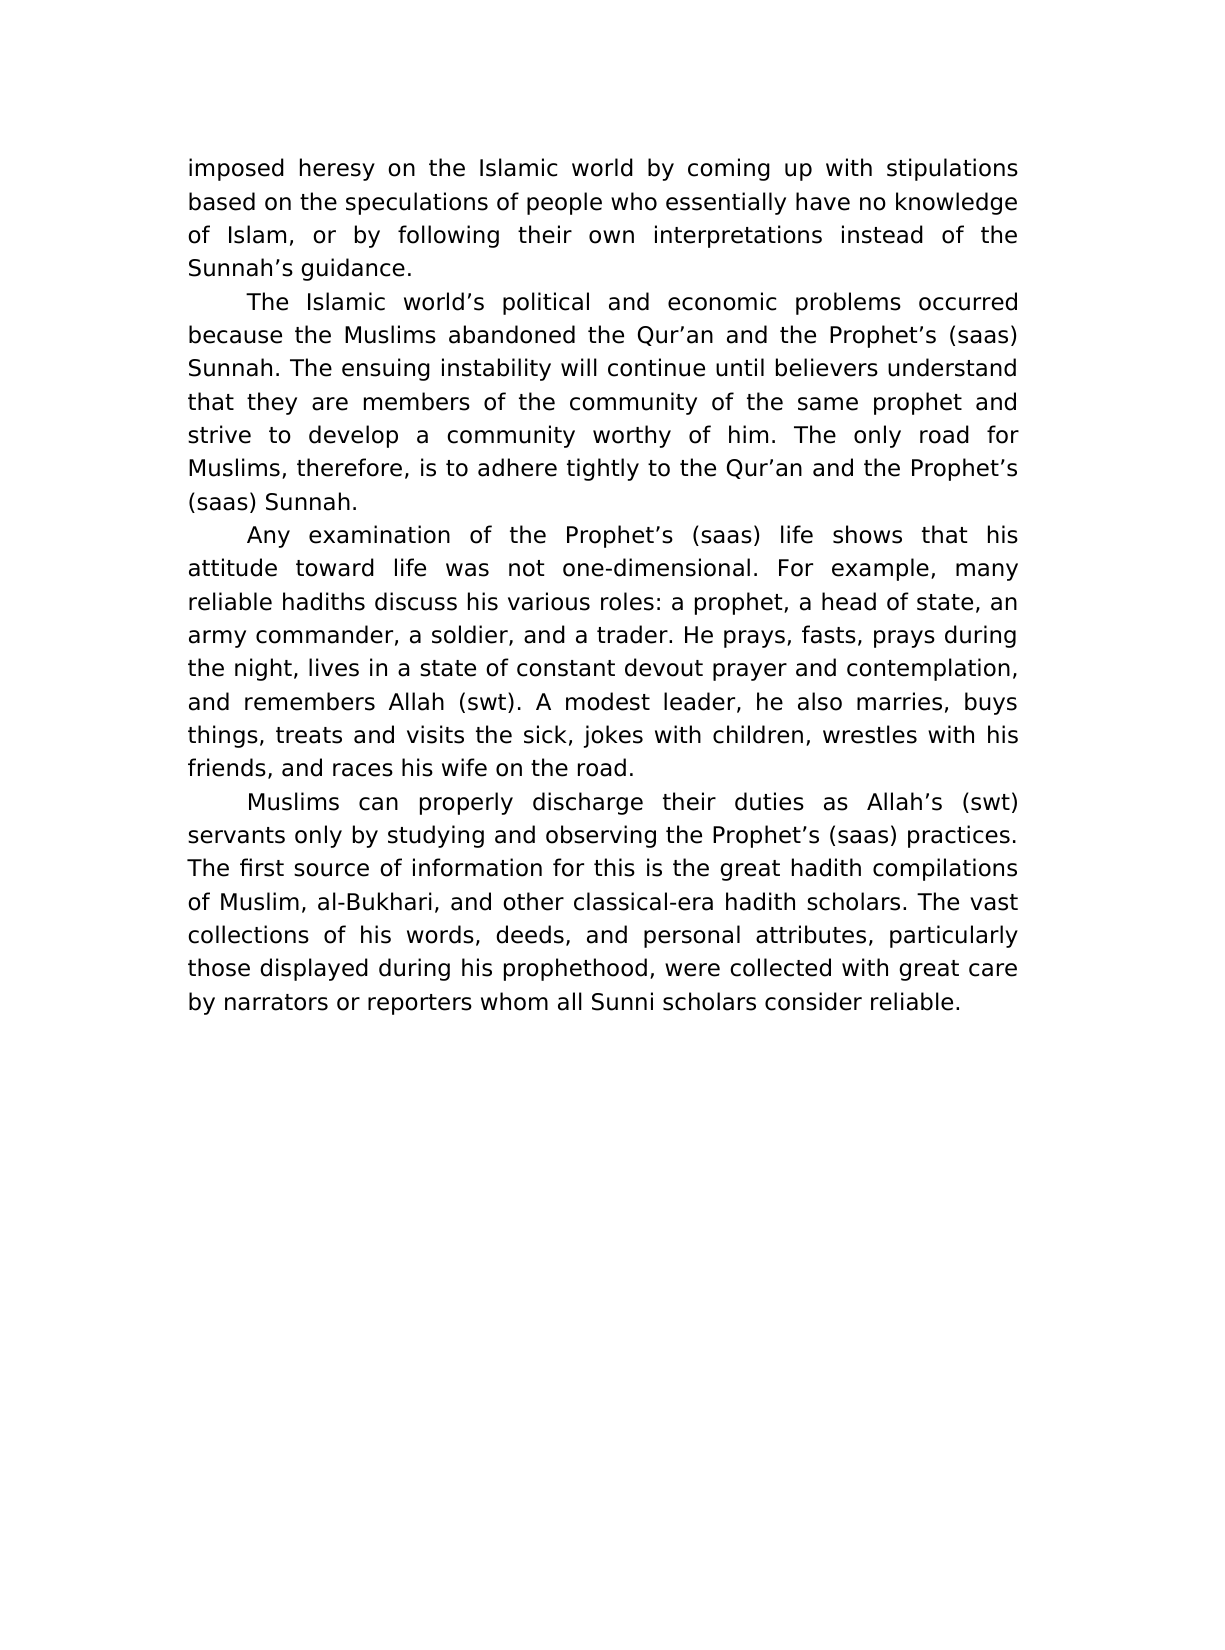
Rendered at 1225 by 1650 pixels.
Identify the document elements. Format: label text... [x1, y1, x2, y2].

text The Islamic world’s political and economic problems occurred because the Muslims abandoned the Qur’an and the Prophet’s (saas) Sunnah. The ensuing instability will continue until believers understand that they are members of the community of the same prophet and strive to develop a community worthy of him. The only road for Muslims, therefore, is to adhere tightly to the Qur’an and the Prophet’s (saas) Sunnah. [187, 283, 1020, 517]
text imposed heresy on the Islamic world by coming up with stipulations based on the speculations of people who essentially have no knowledge of Islam, or by following their own interpretations instead of the Sunnah’s guidance. [187, 150, 1020, 283]
text Muslims can properly discharge their duties as Allah’s (swt) servants only by studying and observing the Prophet’s (saas) practices. The first source of information for this is the great hadith compilations of Muslim, al-Bukhari, and other classical-era hadith scholars. The vast collections of his words, deeds, and personal attributes, particularly those displayed during his prophethood, were collected with great care by narrators or reporters whom all Sunni scholars consider reliable. [187, 783, 1020, 1017]
text Any examination of the Prophet’s (saas) life shows that his attitude toward life was not one-dimensional. For example, many reliable hadiths discuss his various roles: a prophet, a head of state, an army commander, a soldier, and a trader. He prays, fasts, prays during the night, lives in a state of constant devout prayer and contemplation, and remembers Allah (swt). A modest leader, he also marries, buys things, treats and visits the sick, jokes with children, wrestles with his friends, and races his wife on the road. [187, 517, 1020, 783]
